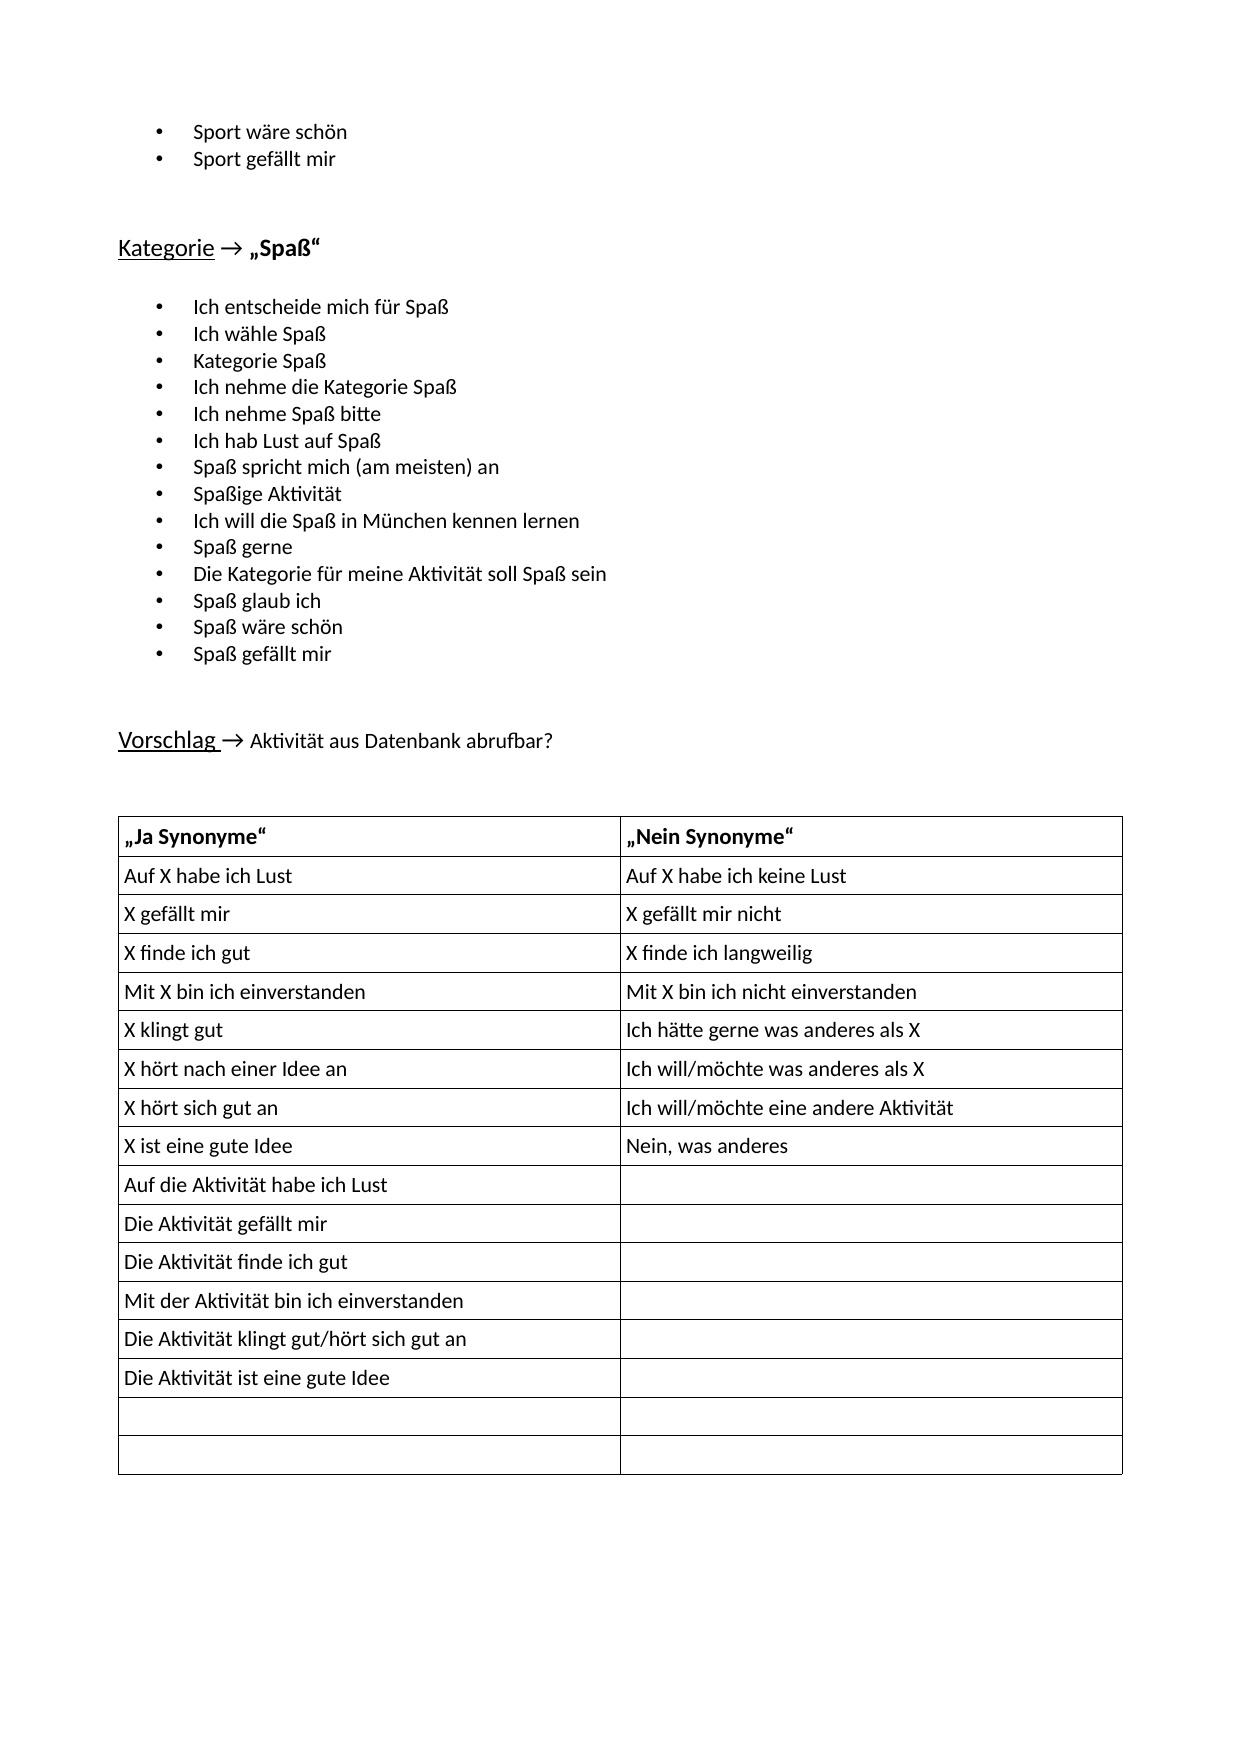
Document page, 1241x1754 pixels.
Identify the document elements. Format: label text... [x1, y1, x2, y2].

table_cell [621, 1243, 1122, 1281]
list Ich hab Lust auf Spaß [156, 427, 1122, 453]
list Ich will die Spaß in München kennen lernen [156, 507, 1122, 533]
list Die Kategorie für meine Aktivität soll Spaß sein [156, 560, 1122, 587]
table_cell Ich will/möchte was anderes als X [621, 1050, 1122, 1087]
table_cell Die Aktivität ist eine gute Idee [119, 1359, 620, 1397]
list Kategorie Spaß [156, 347, 1122, 373]
table_cell Mit X bin ich nicht einverstanden [621, 973, 1122, 1010]
table_cell Ich will/möchte eine andere Aktivität [621, 1089, 1122, 1126]
table_cell X finde ich langweilig [621, 934, 1122, 972]
table_cell Mit X bin ich einverstanden [119, 973, 620, 1010]
table_cell Die Aktivität finde ich gut [119, 1243, 620, 1281]
table_cell X gefällt mir nicht [621, 895, 1122, 933]
table_header „Nein Synonyme“ [621, 817, 1122, 856]
table_cell Nein, was anderes [621, 1127, 1122, 1165]
table_cell X klingt gut [119, 1011, 620, 1049]
text Kategorie → „Spaß“ [118, 232, 1122, 263]
list Ich nehme die Kategorie Spaß [156, 373, 1122, 400]
table_cell [621, 1436, 1122, 1474]
table_cell Auf X habe ich keine Lust [621, 857, 1122, 894]
list Spaß gerne [156, 533, 1122, 560]
list Spaß glaub ich [156, 587, 1122, 613]
table_cell [621, 1320, 1122, 1358]
list Ich wähle Spaß [156, 320, 1122, 347]
table_cell [621, 1205, 1122, 1242]
list Ich nehme Spaß bitte [156, 400, 1122, 427]
table_cell Auf X habe ich Lust [119, 857, 620, 894]
table_cell X finde ich gut [119, 934, 620, 972]
list Spaßige Aktivität [156, 480, 1122, 507]
table_cell [621, 1359, 1122, 1397]
table_cell X ist eine gute Idee [119, 1127, 620, 1165]
list Spaß gefällt mir [156, 640, 1122, 667]
list Sport wäre schön [156, 118, 1122, 145]
table_cell Die Aktivität klingt gut/hört sich gut an [119, 1320, 620, 1358]
list Spaß spricht mich (am meisten) an [156, 453, 1122, 480]
table_cell [621, 1166, 1122, 1203]
table_cell Ich hätte gerne was anderes als X [621, 1011, 1122, 1049]
table_cell [621, 1282, 1122, 1319]
list Spaß wäre schön [156, 613, 1122, 640]
table_cell Mit der Aktivität bin ich einverstanden [119, 1282, 620, 1319]
text Vorschlag → Aktivität aus Datenbank abrufbar? [118, 724, 1122, 754]
table_cell [621, 1398, 1122, 1435]
table_cell Auf die Aktivität habe ich Lust [119, 1166, 620, 1203]
table_cell X hört nach einer Idee an [119, 1050, 620, 1087]
table_cell [119, 1398, 620, 1435]
table_cell X hört sich gut an [119, 1089, 620, 1126]
table_cell Die Aktivität gefällt mir [119, 1205, 620, 1242]
list Sport gefällt mir [156, 145, 1122, 171]
table_cell [119, 1436, 620, 1474]
list Ich entscheide mich für Spaß [156, 293, 1122, 320]
table_cell X gefällt mir [119, 895, 620, 933]
table_header „Ja Synonyme“ [119, 817, 620, 856]
